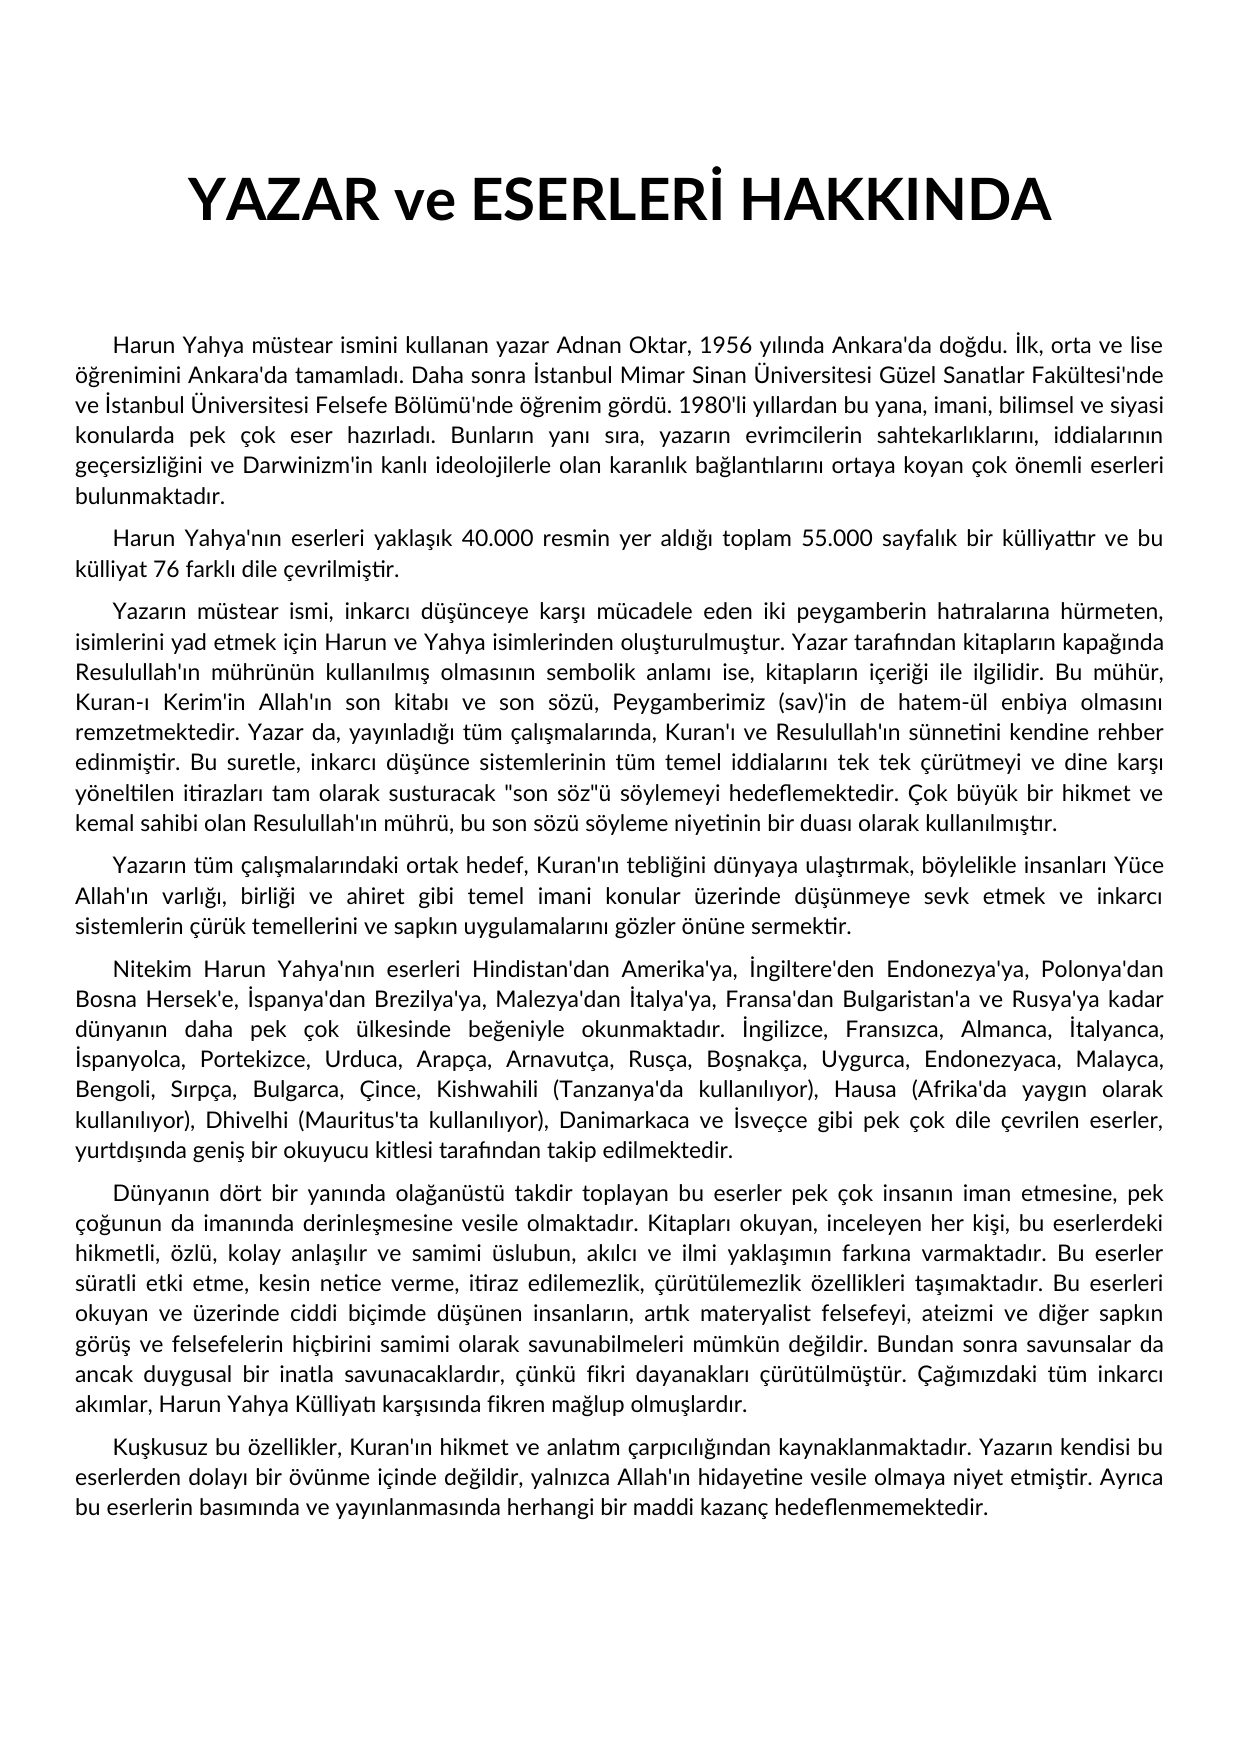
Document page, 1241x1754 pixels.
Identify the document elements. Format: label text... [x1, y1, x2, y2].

text Harun Yahya'nın eserleri yaklaşık 40.000 resmin yer aldığı toplam 55.000 sayfalık bir külliyattır ve bu külliyat 76 farklı dile çevrilmiştir. [75, 524, 1165, 582]
text Yazarın müstear ismi, inkarcı düşünceye karşı mücadele eden iki peygamberin hatıralarına hürmeten, isimlerini yad etmek için Harun ve Yahya isimlerinden oluşturulmuştur. Yazar tarafından kitapların kapağında Resulullah'ın mührünün kullanılmış olmasının sembolik anlamı ise, kitapların içeriği ile ilgilidir. Bu mühür, Kuran-ı Kerim'in Allah'ın son kitabı ve son sözü, Peygamberimiz (sav)'in de hatem-ül enbiya olmasını remzetmektedir. Yazar da, yayınladığı tüm çalışmalarında, Kuran'ı ve Resulullah'ın sünnetini kendine rehber edinmiştir. Bu suretle, inkarcı düşünce sistemlerinin tüm temel iddialarını tek tek çürütmeyi ve dine karşı yöneltilen itirazları tam olarak susturacak "son söz"ü söylemeyi hedeflemektedir. Çok büyük bir hikmet ve kemal sahibi olan Resulullah'ın mührü, bu son sözü söyleme niyetinin bir duası olarak kullanılmıştır. [75, 597, 1165, 836]
text Yazarın tüm çalışmalarındaki ortak hedef, Kuran'ın tebliğini dünyaya ulaştırmak, böylelikle insanları Yüce Allah'ın varlığı, birliği ve ahiret gibi temel imani konular üzerinde düşünmeye sevk etmek ve inkarcı sistemlerin çürük temellerini ve sapkın uygulamalarını gözler önüne sermektir. [75, 851, 1165, 939]
text Harun Yahya müstear ismini kullanan yazar Adnan Oktar, 1956 yılında Ankara'da doğdu. İlk, orta ve lise öğrenimini Ankara'da tamamladı. Daha sonra İstanbul Mimar Sinan Üniversitesi Güzel Sanatlar Fakültesi'nde ve İstanbul Üniversitesi Felsefe Bölümü'nde öğrenim gördü. 1980'li yıllardan bu yana, imani, bilimsel ve siyasi konularda pek çok eser hazırladı. Bunların yanı sıra, yazarın evrimcilerin sahtekarlıklarını, iddialarının geçersizliğini ve Darwinizm'in kanlı ideolojilerle olan karanlık bağlantılarını ortaya koyan çok önemli eserleri bulunmaktadır. [75, 330, 1165, 509]
text Dünyanın dört bir yanında olağanüstü takdir toplayan bu eserler pek çok insanın iman etmesine, pek çoğunun da imanında derinleşmesine vesile olmaktadır. Kitapları okuyan, inceleyen her kişi, bu eserlerdeki hikmetli, özlü, kolay anlaşılır ve samimi üslubun, akılcı ve ilmi yaklaşımın farkına varmaktadır. Bu eserler süratli etki etme, kesin netice verme, itiraz edilemezlik, çürütülemezlik özellikleri taşımaktadır. Bu eserleri okuyan ve üzerinde ciddi biçimde düşünen insanların, artık materyalist felsefeyi, ateizmi ve diğer sapkın görüş ve felsefelerin hiçbirini samimi olarak savunabilmeleri mümkün değildir. Bundan sonra savunsalar da ancak duygusal bir inatla savunacaklardır, çünkü fikri dayanakları çürütülmüştür. Çağımızdaki tüm inkarcı akımlar, Harun Yahya Külliyatı karşısında fikren mağlup olmuşlardır. [75, 1178, 1165, 1417]
text Nitekim Harun Yahya'nın eserleri Hindistan'dan Amerika'ya, İngiltere'den Endonezya'ya, Polonya'dan Bosna Hersek'e, İspanya'dan Brezilya'ya, Malezya'dan İtalya'ya, Fransa'dan Bulgaristan'a ve Rusya'ya kadar dünyanın daha pek çok ülkesinde beğeniyle okunmaktadır. İngilizce, Fransızca, Almanca, İtalyanca, İspanyolca, Portekizce, Urduca, Arapça, Arnavutça, Rusça, Boşnakça, Uygurca, Endonezyaca, Malayca, Bengoli, Sırpça, Bulgarca, Çince, Kishwahili (Tanzanya'da kullanılıyor), Hausa (Afrika'da yaygın olarak kullanılıyor), Dhivelhi (Mauritus'ta kullanılıyor), Danimarkaca ve İsveçce gibi pek çok dile çevrilen eserler, yurtdışında geniş bir okuyucu kitlesi tarafından takip edilmektedir. [75, 954, 1165, 1163]
subtitle YAZAR ve ESERLERİ HAKKINDA [75, 162, 1165, 232]
text Kuşkusuz bu özellikler, Kuran'ın hikmet ve anlatım çarpıcılığından kaynaklanmaktadır. Yazarın kendisi bu eserlerden dolayı bir övünme içinde değildir, yalnızca Allah'ın hidayetine vesile olmaya niyet etmiştir. Ayrıca bu eserlerin basımında ve yayınlanmasında herhangi bir maddi kazanç hedeflenmemektedir. [75, 1432, 1165, 1520]
